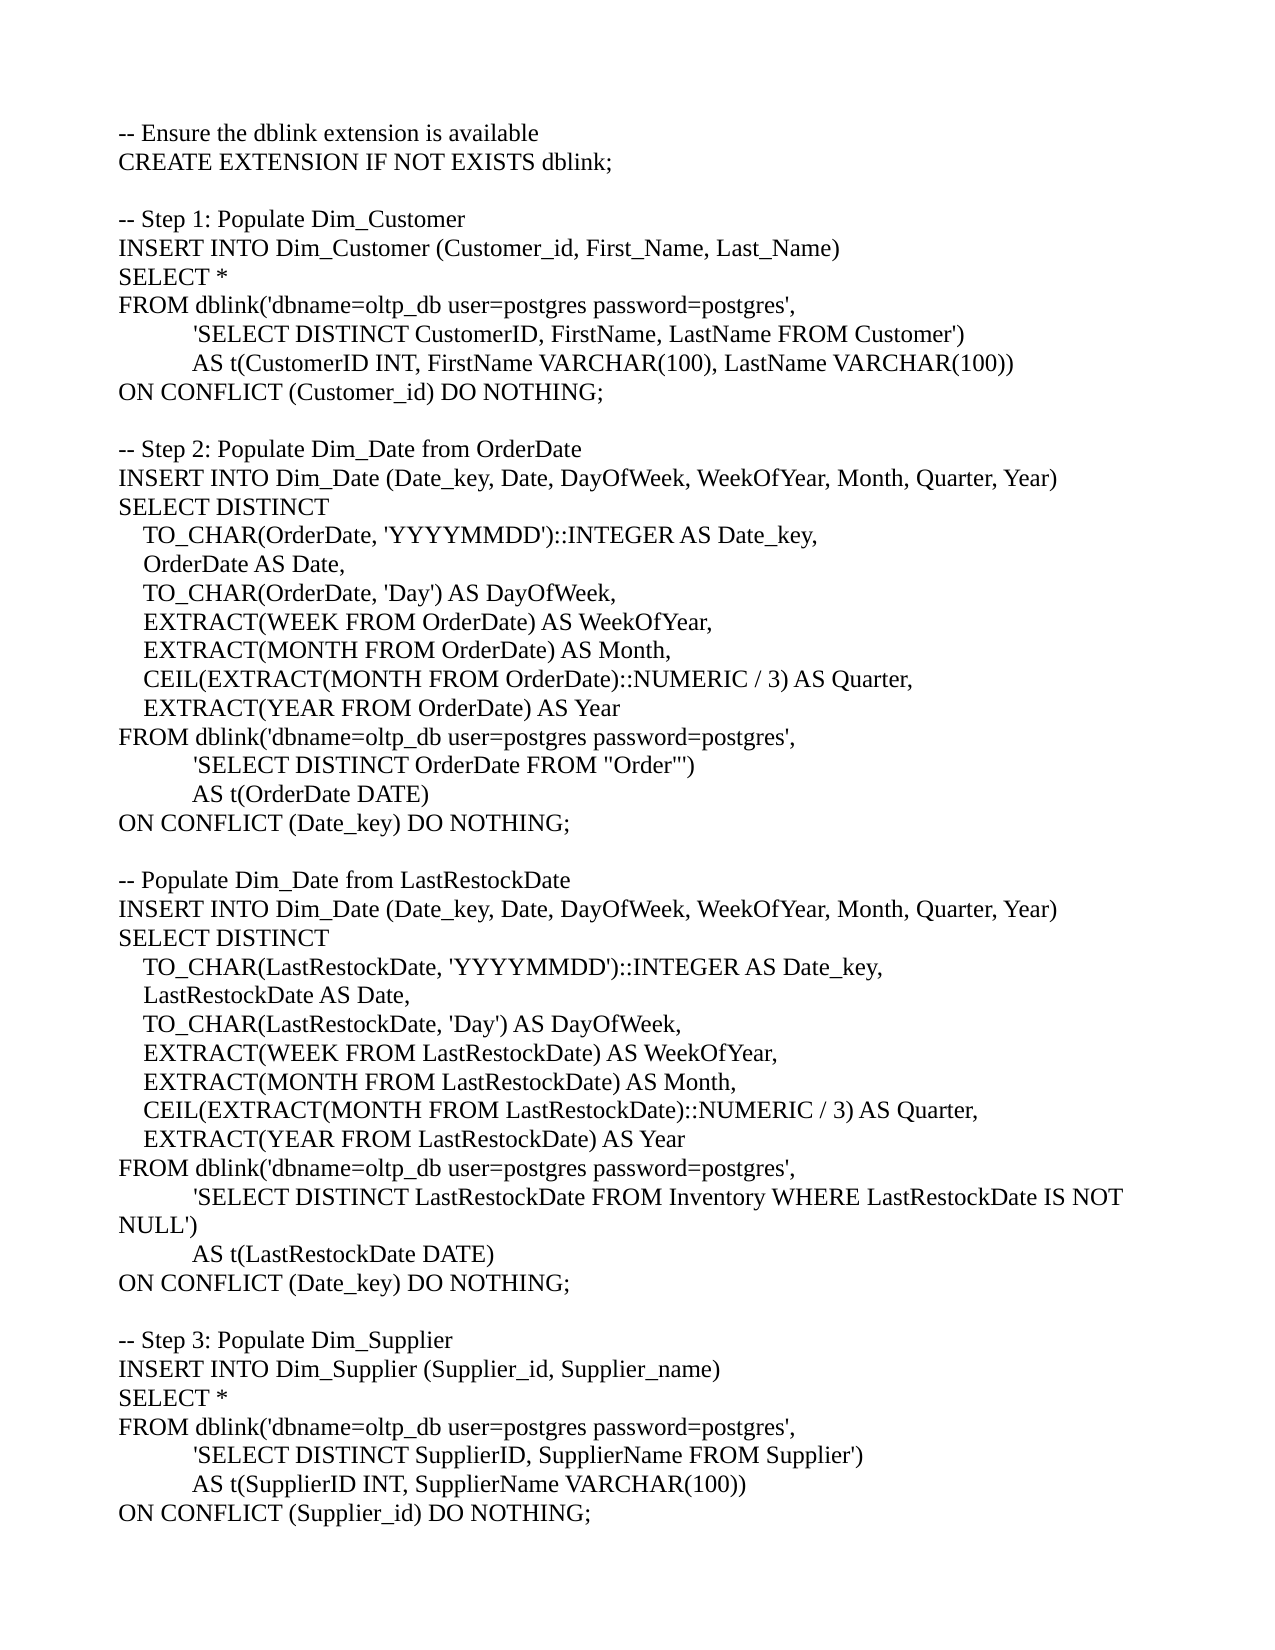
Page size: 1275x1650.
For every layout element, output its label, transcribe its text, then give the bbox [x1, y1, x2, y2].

text -- Ensure the dblink extension is available CREATE EXTENSION IF NOT EXISTS dblink; -- Step 1: Populate Dim_Customer INSERT INTO Dim_Customer (Customer_id, First_Name, Last_Name) SELECT * FROM dblink('dbname=oltp_db user=postgres password=postgres', 'SELECT DISTINCT CustomerID, FirstName, LastName FROM Customer') AS t(CustomerID INT, FirstName VARCHAR(100), LastName VARCHAR(100)) ON CONFLICT (Customer_id) DO NOTHING; -- Step 2: Populate Dim_Date from OrderDate INSERT INTO Dim_Date (Date_key, Date, DayOfWeek, WeekOfYear, Month, Quarter, Year) SELECT DISTINCT TO_CHAR(OrderDate, 'YYYYMMDD')::INTEGER AS Date_key, OrderDate AS Date, TO_CHAR(OrderDate, 'Day') AS DayOfWeek, EXTRACT(WEEK FROM OrderDate) AS WeekOfYear, EXTRACT(MONTH FROM OrderDate) AS Month, CEIL(EXTRACT(MONTH FROM OrderDate)::NUMERIC / 3) AS Quarter, EXTRACT(YEAR FROM OrderDate) AS Year FROM dblink('dbname=oltp_db user=postgres password=postgres', 'SELECT DISTINCT OrderDate FROM "Order"') AS t(OrderDate DATE) ON CONFLICT (Date_key) DO NOTHING; -- Populate Dim_Date from LastRestockDate INSERT INTO Dim_Date (Date_key, Date, DayOfWeek, WeekOfYear, Month, Quarter, Year) SELECT DISTINCT TO_CHAR(LastRestockDate, 'YYYYMMDD')::INTEGER AS Date_key, LastRestockDate AS Date, TO_CHAR(LastRestockDate, 'Day') AS DayOfWeek, EXTRACT(WEEK FROM LastRestockDate) AS WeekOfYear, EXTRACT(MONTH FROM LastRestockDate) AS Month, CEIL(EXTRACT(MONTH FROM LastRestockDate)::NUMERIC / 3) AS Quarter, EXTRACT(YEAR FROM LastRestockDate) AS Year FROM dblink('dbname=oltp_db user=postgres password=postgres', 'SELECT DISTINCT LastRestockDate FROM Inventory WHERE LastRestockDate IS NOT NULL') AS t(LastRestockDate DATE) ON CONFLICT (Date_key) DO NOTHING; -- Step 3: Populate Dim_Supplier INSERT INTO Dim_Supplier (Supplier_id, Supplier_name) SELECT * FROM dblink('dbname=oltp_db user=postgres password=postgres', 'SELECT DISTINCT SupplierID, SupplierName FROM Supplier') AS t(SupplierID INT, SupplierName VARCHAR(100)) ON CONFLICT (Supplier_id) DO NOTHING; [118, 118, 1157, 1527]
